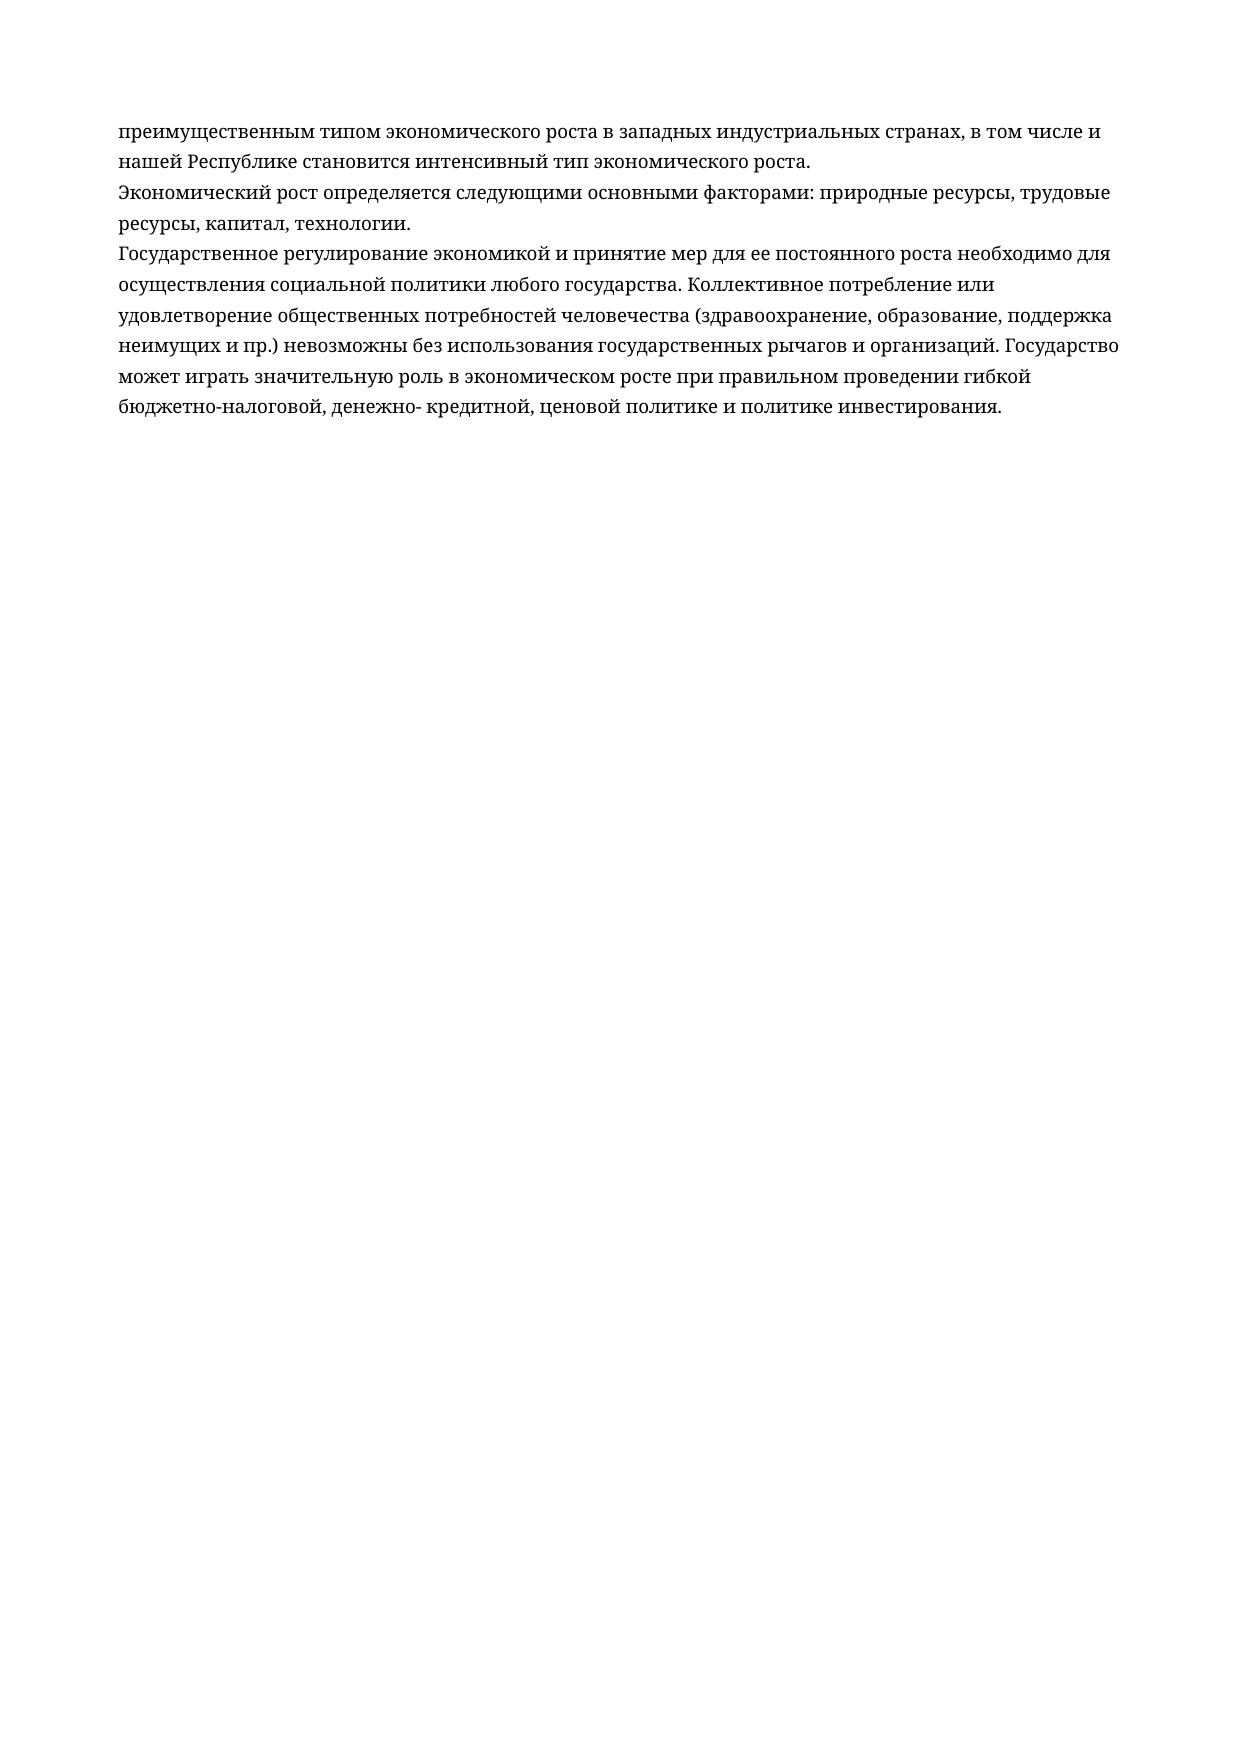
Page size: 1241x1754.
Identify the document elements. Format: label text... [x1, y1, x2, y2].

text преимущественным типом экономического роста в западных индустриальных странах, в том числе и нашей Республике становится интенсивный тип экономического роста. [118, 118, 1122, 174]
text Государственное регулирование экономикой и принятие мер для ее постоянного роста необходимо для осуществления социальной политики любого государства. Коллективное потребление или удовлетворение общественных потребностей человечества (здравоохранение, образование, поддержка неимущих и пр.) невозможны без использования государственных рычагов и организаций. Государство может играть значительную роль в экономическом росте при правильном проведении гибкой бюджетно-налоговой, денежно- кредитной, ценовой политике и политике инвестирования. [118, 241, 1122, 419]
text Экономический рост определяется следующими основными факторами: природные ресурсы, трудовые ресурсы, капитал, технологии. [118, 179, 1122, 236]
